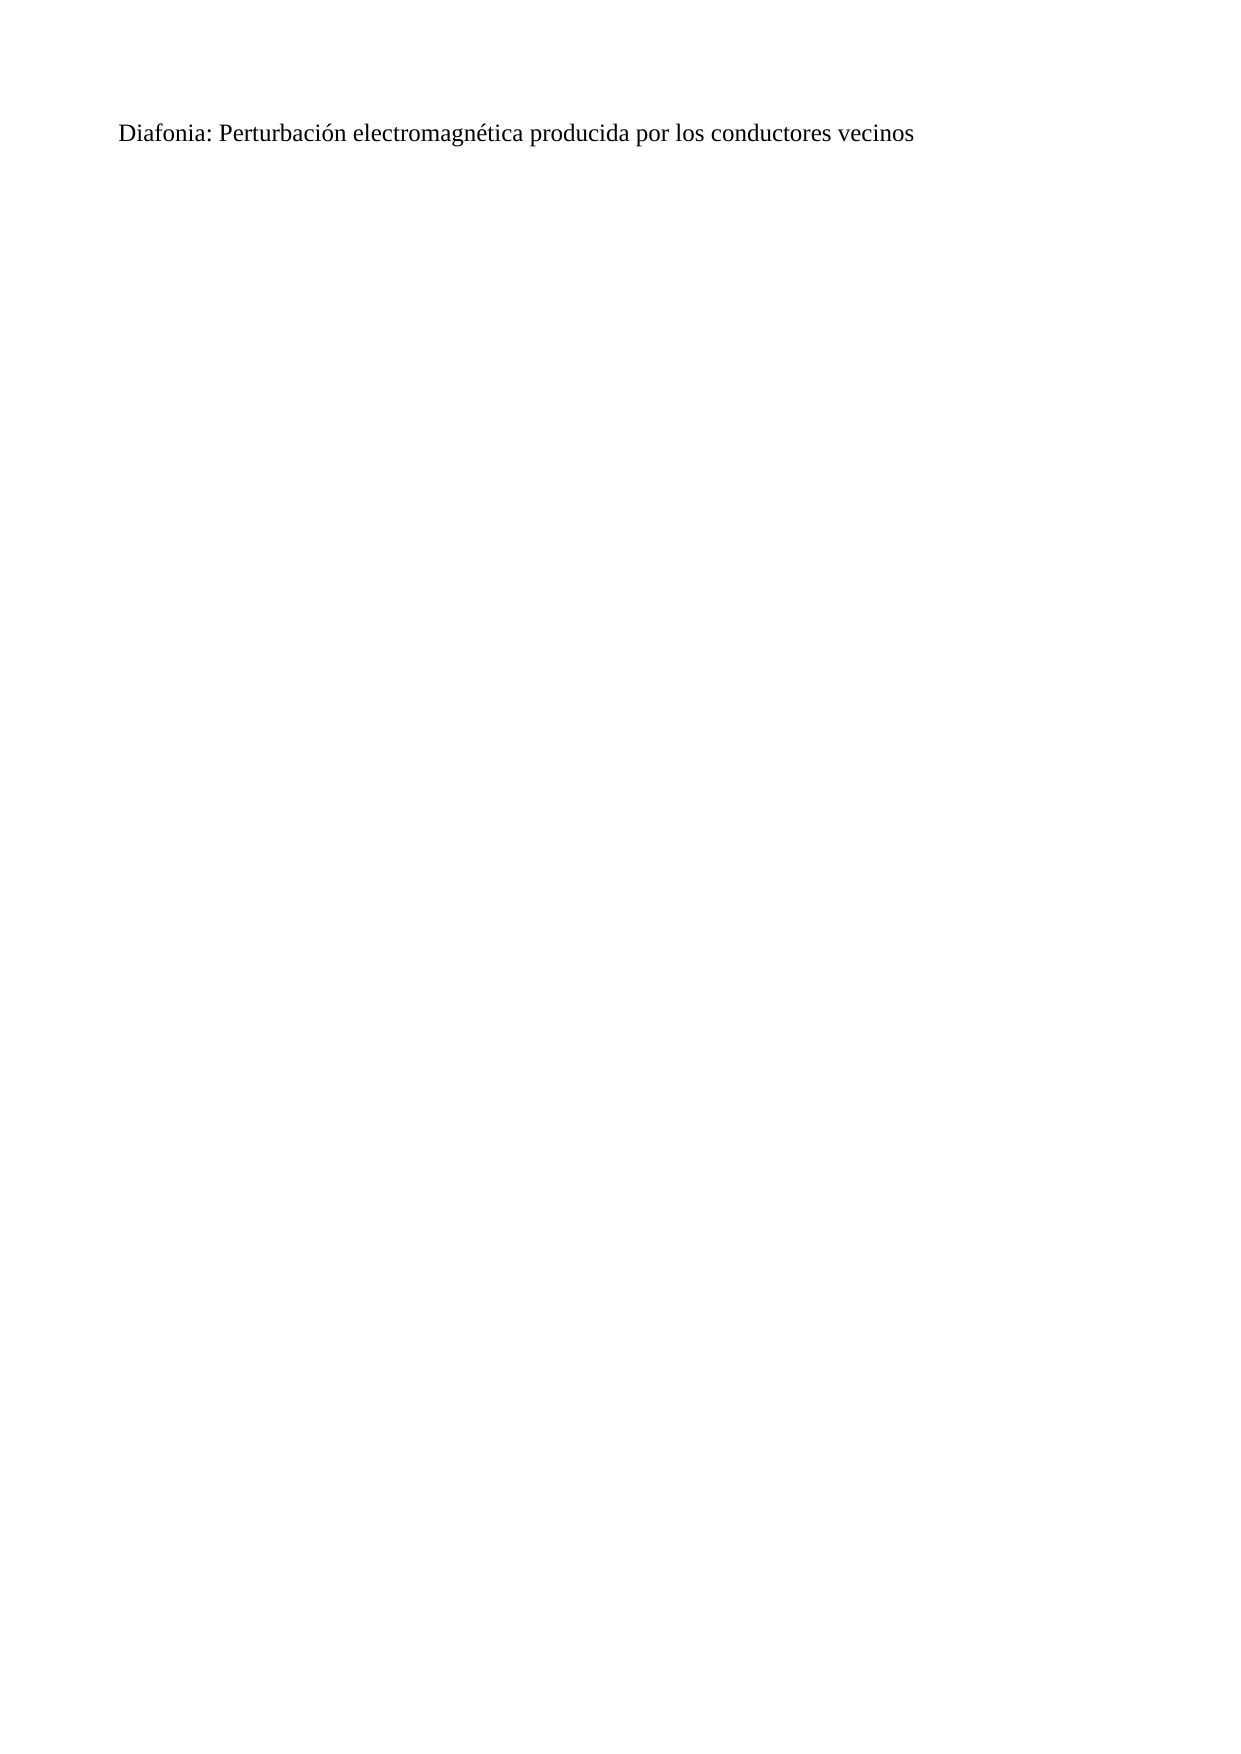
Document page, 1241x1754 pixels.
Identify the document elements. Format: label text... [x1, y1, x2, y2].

text Diafonia: Perturbación electromagnética producida por los conductores vecinos [118, 118, 1122, 147]
